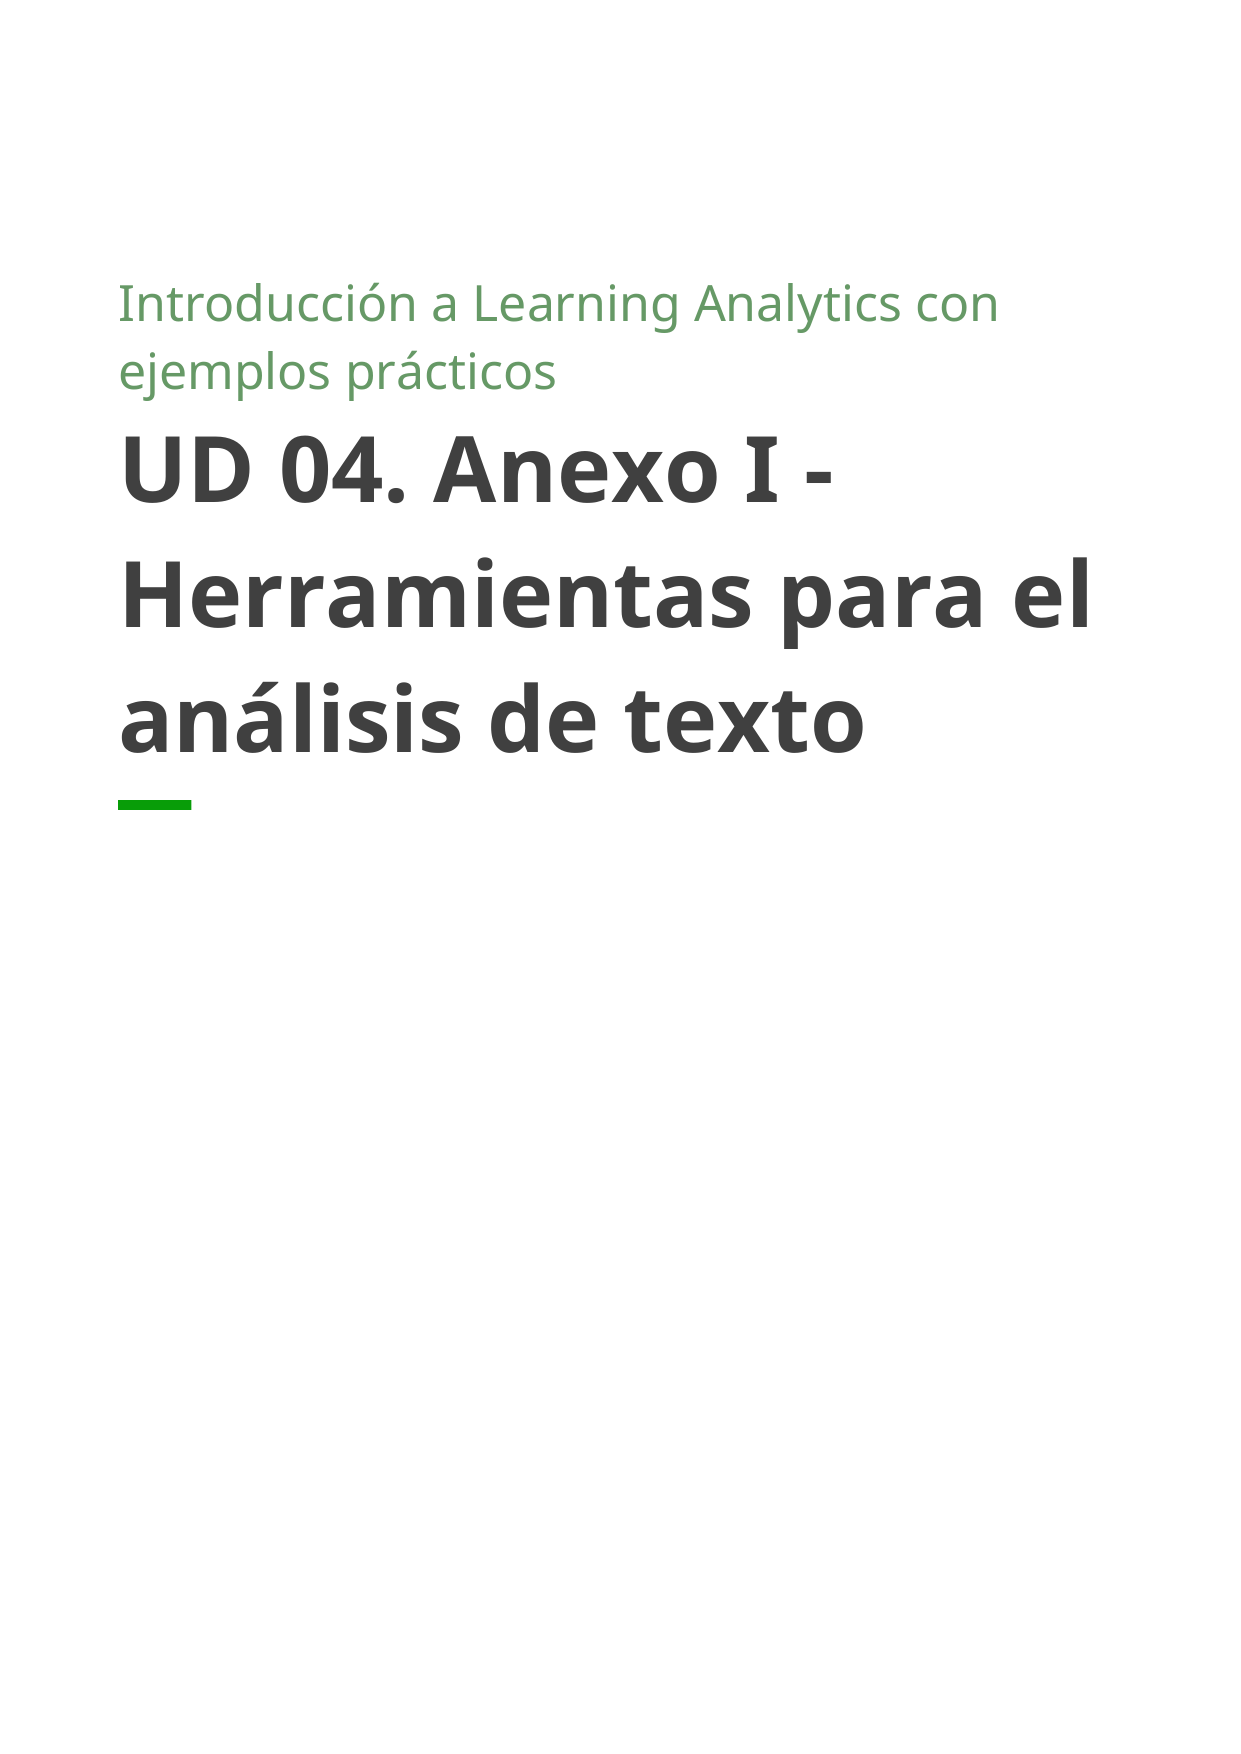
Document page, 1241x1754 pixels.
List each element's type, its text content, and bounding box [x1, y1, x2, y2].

title Introducción a Learning Analytics con ejemplos prácticos UD 04. Anexo I - Herramientas para el análisis de texto [118, 268, 1122, 779]
picture [118, 800, 192, 810]
